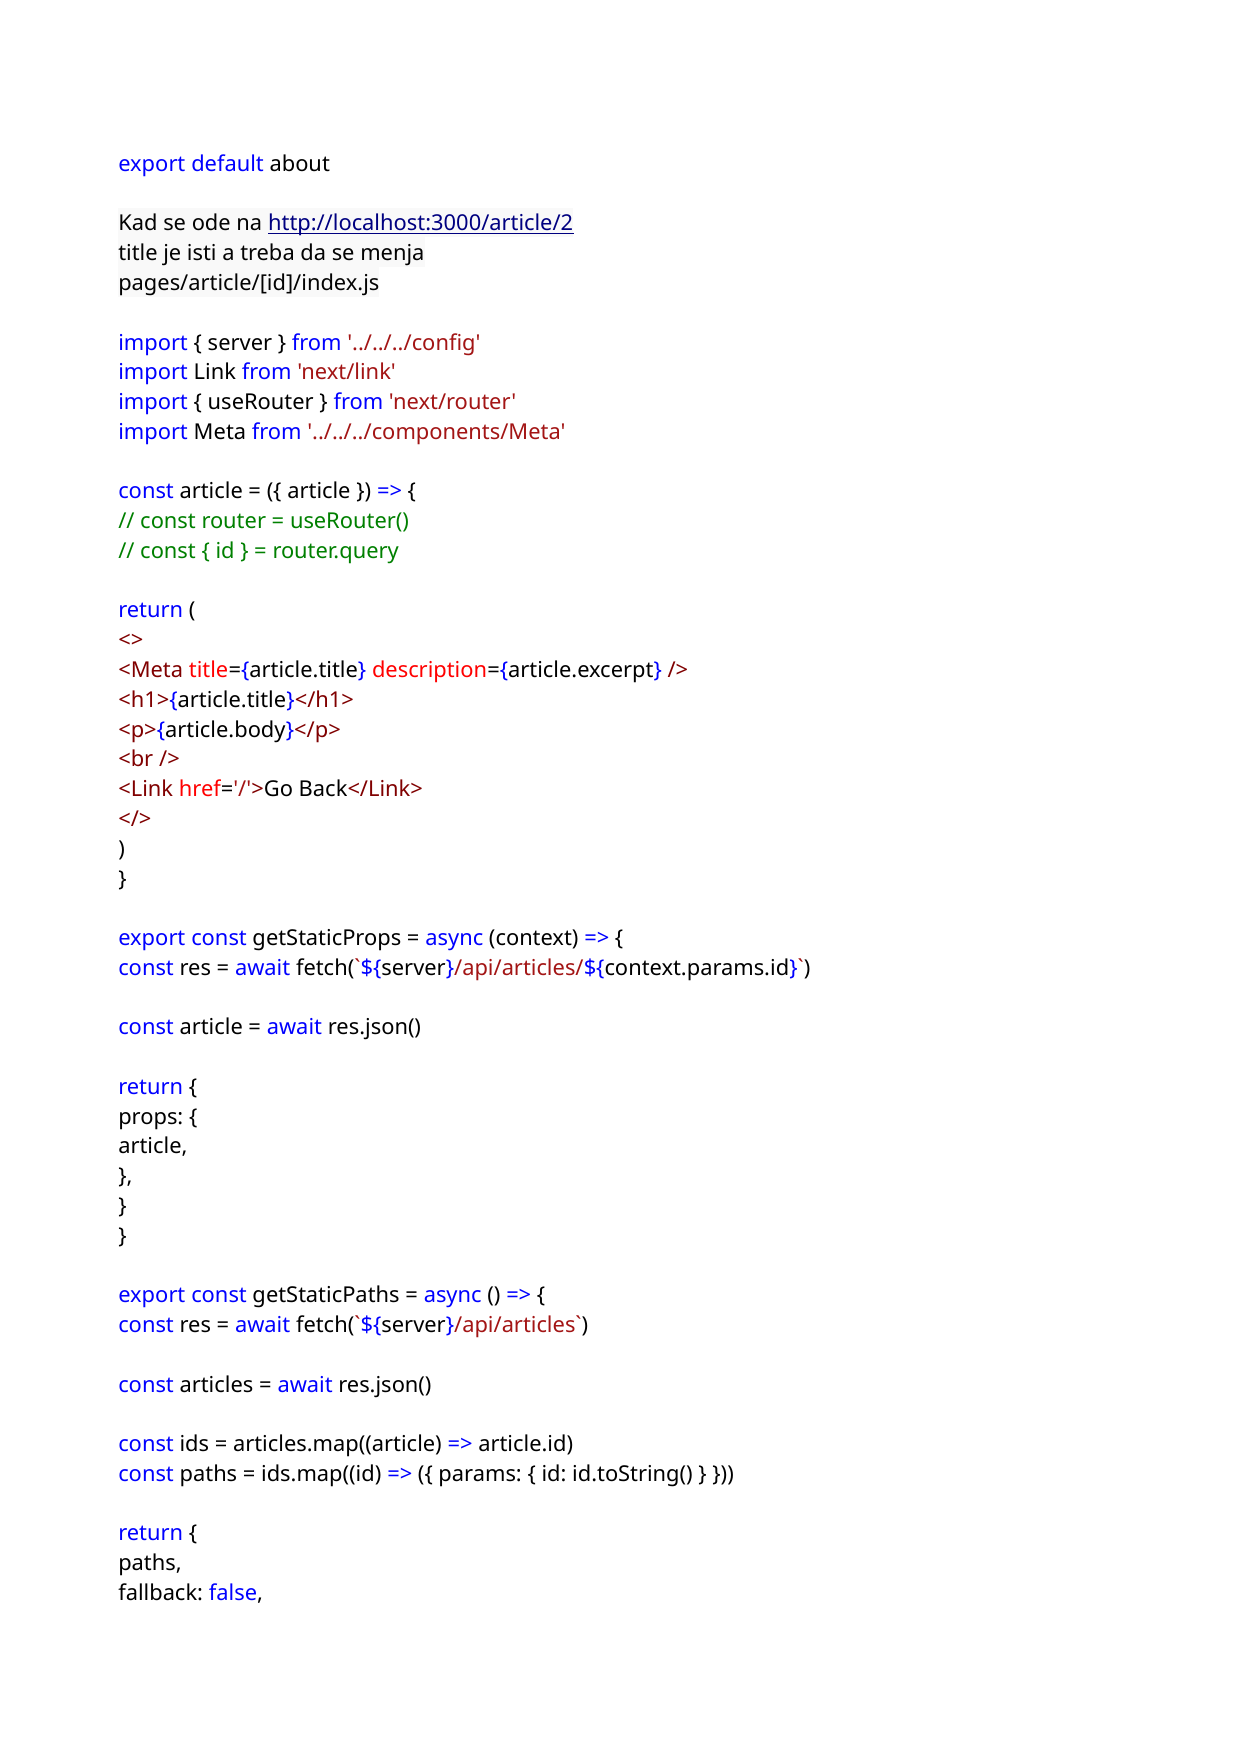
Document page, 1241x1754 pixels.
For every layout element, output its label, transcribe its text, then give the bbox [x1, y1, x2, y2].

text const articles = await res.json() [118, 1368, 1122, 1398]
text return ( [118, 594, 1122, 624]
text const res = await fetch(`${server}/api/articles/${context.params.id}`) [118, 952, 1122, 982]
text </> [118, 803, 1122, 833]
text <p>{article.body}</p> [118, 714, 1122, 743]
text export default about [118, 148, 1122, 178]
text const article = await res.json() [118, 1011, 1122, 1041]
text const paths = ids.map((id) => ({ params: { id: id.toString() } })) [118, 1458, 1122, 1488]
text import { useRouter } from 'next/router' [118, 386, 1122, 416]
text return { [118, 1517, 1122, 1547]
text <Link href='/'>Go Back</Link> [118, 773, 1122, 803]
text const ids = articles.map((article) => article.id) [118, 1428, 1122, 1458]
text } [118, 1220, 1122, 1249]
text Kad se ode na http://localhost:3000/article/2 [118, 207, 1122, 237]
text <Meta title={article.title} description={article.excerpt} /> [118, 654, 1122, 684]
text export const getStaticProps = async (context) => { [118, 922, 1122, 952]
text } [118, 1190, 1122, 1220]
text props: { [118, 1101, 1122, 1130]
text <> [118, 624, 1122, 654]
text ) [118, 833, 1122, 863]
text title je isti a treba da se menja [118, 237, 1122, 267]
text import Meta from '../../../components/Meta' [118, 416, 1122, 446]
text } [118, 863, 1122, 892]
text import Link from 'next/link' [118, 356, 1122, 386]
text const article = ({ article }) => { [118, 475, 1122, 505]
text import { server } from '../../../config' [118, 327, 1122, 356]
text }, [118, 1160, 1122, 1190]
text // const { id } = router.query [118, 535, 1122, 565]
text const res = await fetch(`${server}/api/articles`) [118, 1309, 1122, 1339]
text fallback: false, [118, 1577, 1122, 1607]
text article, [118, 1130, 1122, 1160]
text // const router = useRouter() [118, 505, 1122, 535]
text paths, [118, 1547, 1122, 1577]
text export const getStaticPaths = async () => { [118, 1279, 1122, 1309]
text <br /> [118, 743, 1122, 773]
text <h1>{article.title}</h1> [118, 684, 1122, 714]
text return { [118, 1071, 1122, 1101]
text pages/article/[id]/index.js [118, 267, 1122, 297]
